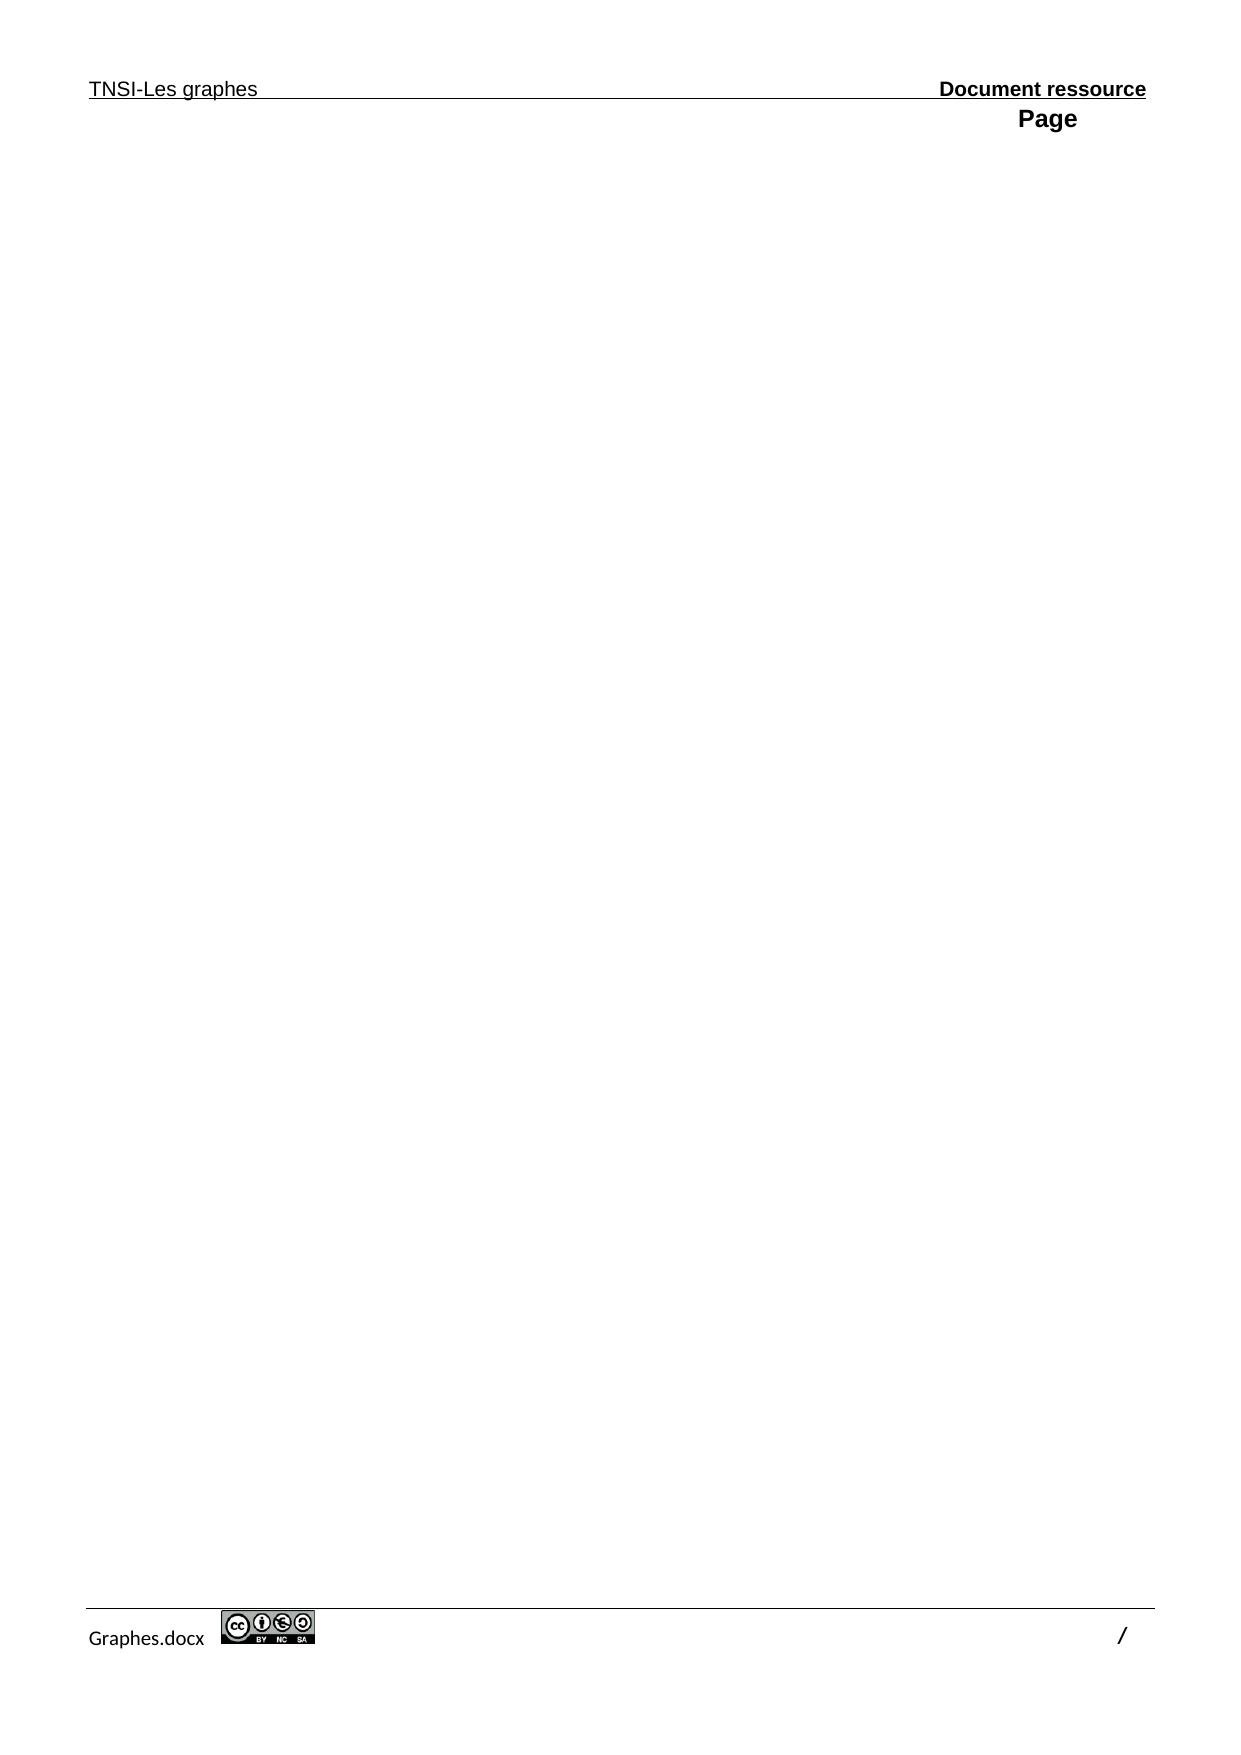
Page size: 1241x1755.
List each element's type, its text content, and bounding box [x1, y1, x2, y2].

picture [221, 1610, 315, 1644]
subtitle Page [89, 104, 1084, 133]
